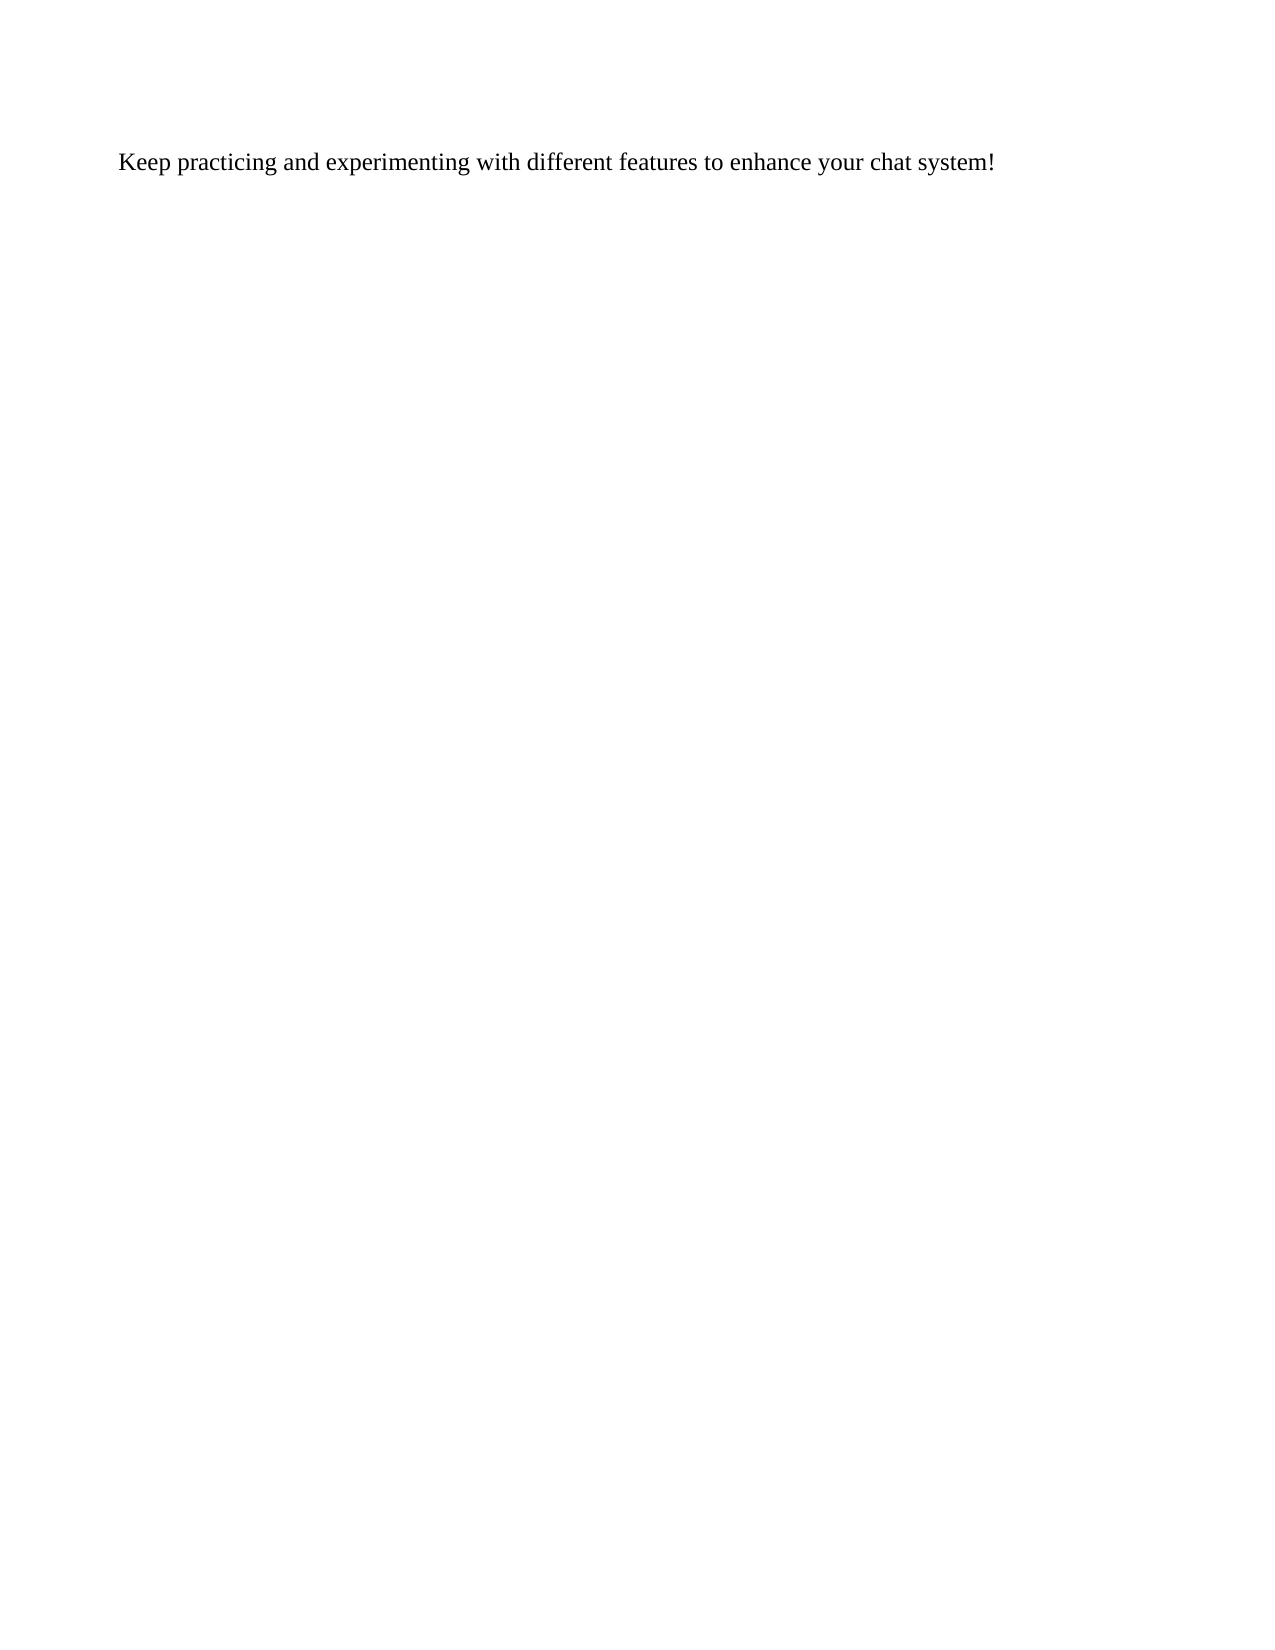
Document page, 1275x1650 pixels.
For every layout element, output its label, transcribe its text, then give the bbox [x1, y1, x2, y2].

text Keep practicing and experimenting with different features to enhance your chat system! [118, 147, 1157, 176]
